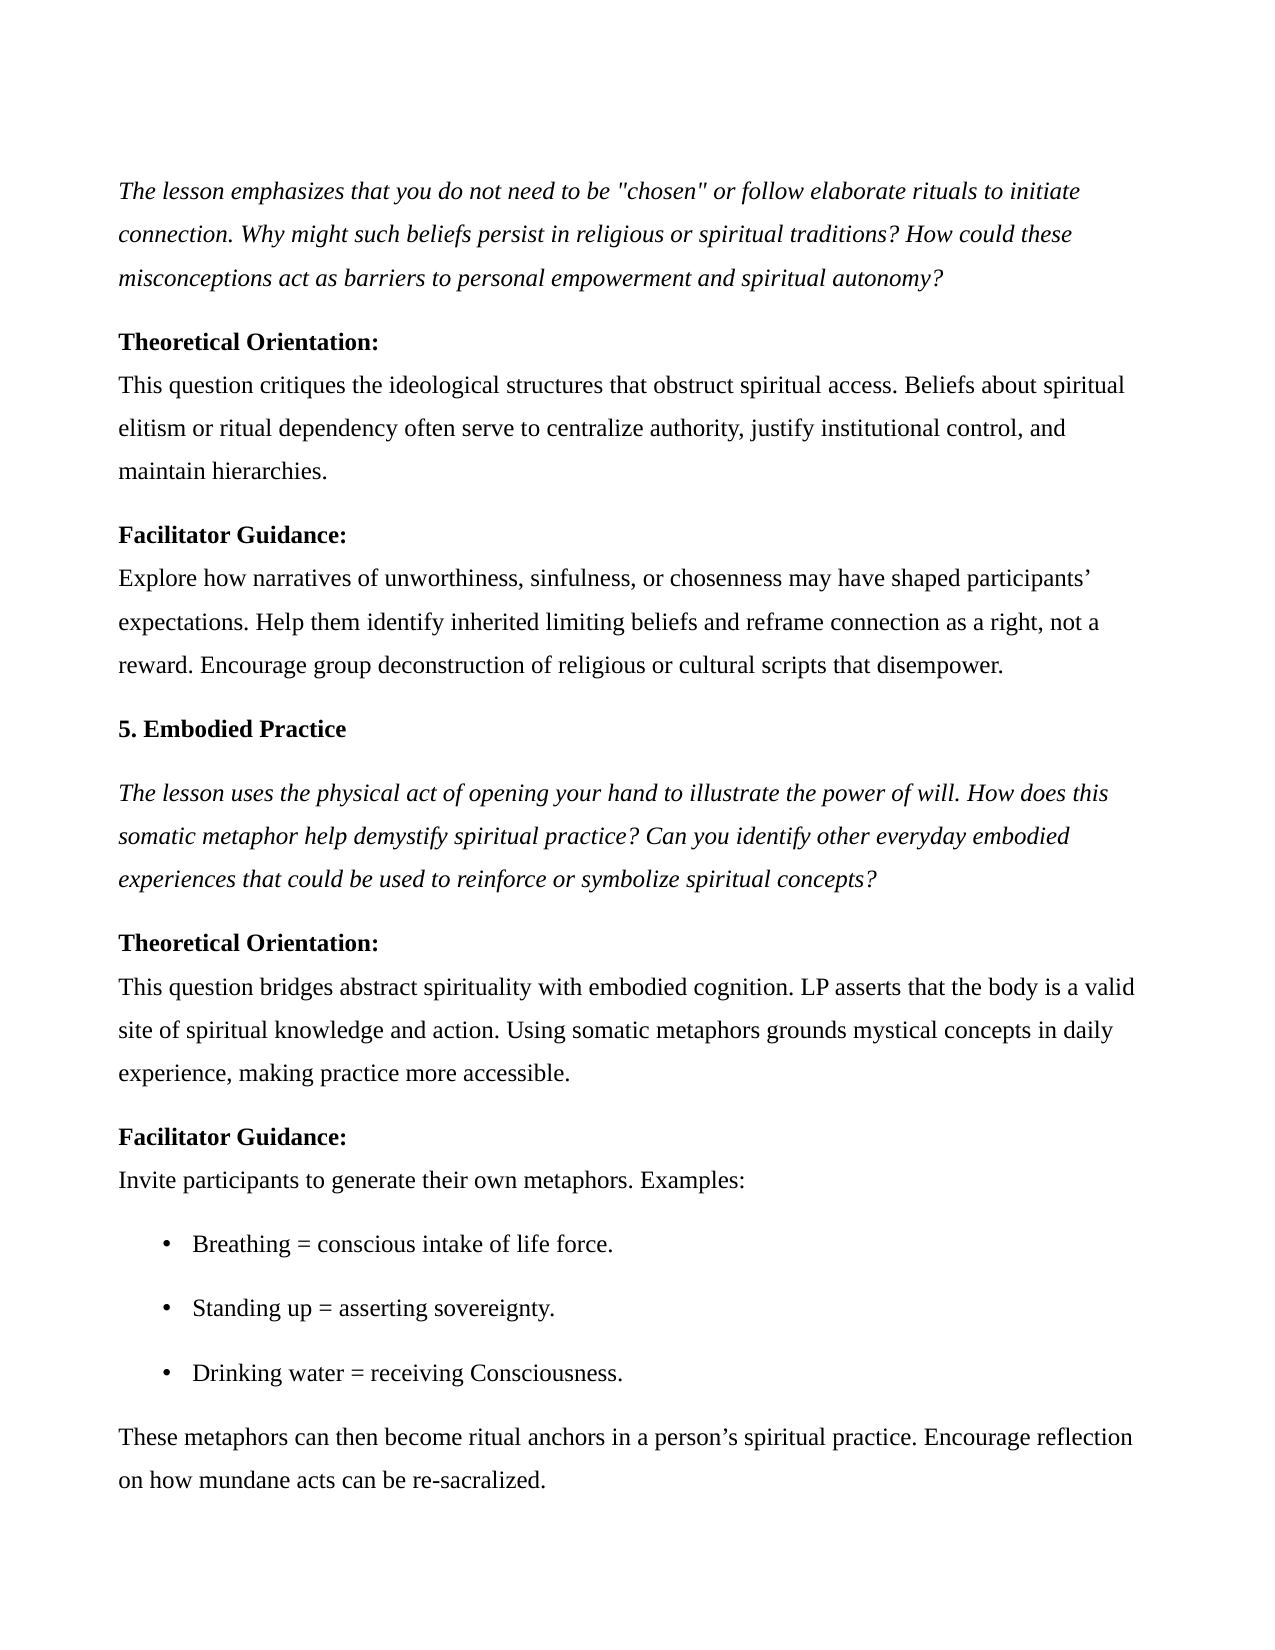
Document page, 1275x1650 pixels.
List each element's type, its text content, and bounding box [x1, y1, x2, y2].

text 5. Embodied Practice [118, 714, 1157, 743]
text Facilitator Guidance: Invite participants to generate their own metaphors. Examples: [118, 1122, 1157, 1194]
text Theoretical Orientation: This question bridges abstract spirituality with embodied cognition. LP asserts that the body is a valid site of spiritual knowledge and action. Using somatic metaphors grounds mystical concepts in daily experience, making practice more accessible. [118, 928, 1157, 1087]
text The lesson emphasizes that you do not need to be "chosen" or follow elaborate rituals to initiate connection. Why might such beliefs persist in religious or spiritual traditions? How could these misconceptions act as barriers to personal empowerment and spiritual autonomy? [118, 176, 1157, 291]
list Standing up = asserting sovereignty. [162, 1293, 1157, 1322]
list Drinking water = receiving Consciousness. [162, 1358, 1157, 1386]
text The lesson uses the physical act of opening your hand to illustrate the power of will. How does this somatic metaphor help demystify spiritual practice? Can you identify other everyday embodied experiences that could be used to reinforce or symbolize spiritual concepts? [118, 778, 1157, 893]
text Theoretical Orientation: This question critiques the ideological structures that obstruct spiritual access. Beliefs about spiritual elitism or ritual dependency often serve to centralize authority, justify institutional control, and maintain hierarchies. [118, 327, 1157, 485]
text These metaphors can then become ritual anchors in a person’s spiritual practice. Encourage reflection on how mundane acts can be re-sacralized. [118, 1422, 1157, 1494]
text Facilitator Guidance: Explore how narratives of unworthiness, sinfulness, or chosenness may have shaped participants’ expectations. Help them identify inherited limiting beliefs and reframe connection as a right, not a reward. Encourage group deconstruction of religious or cultural scripts that disempower. [118, 520, 1157, 678]
list Breathing = conscious intake of life force. [162, 1229, 1157, 1258]
